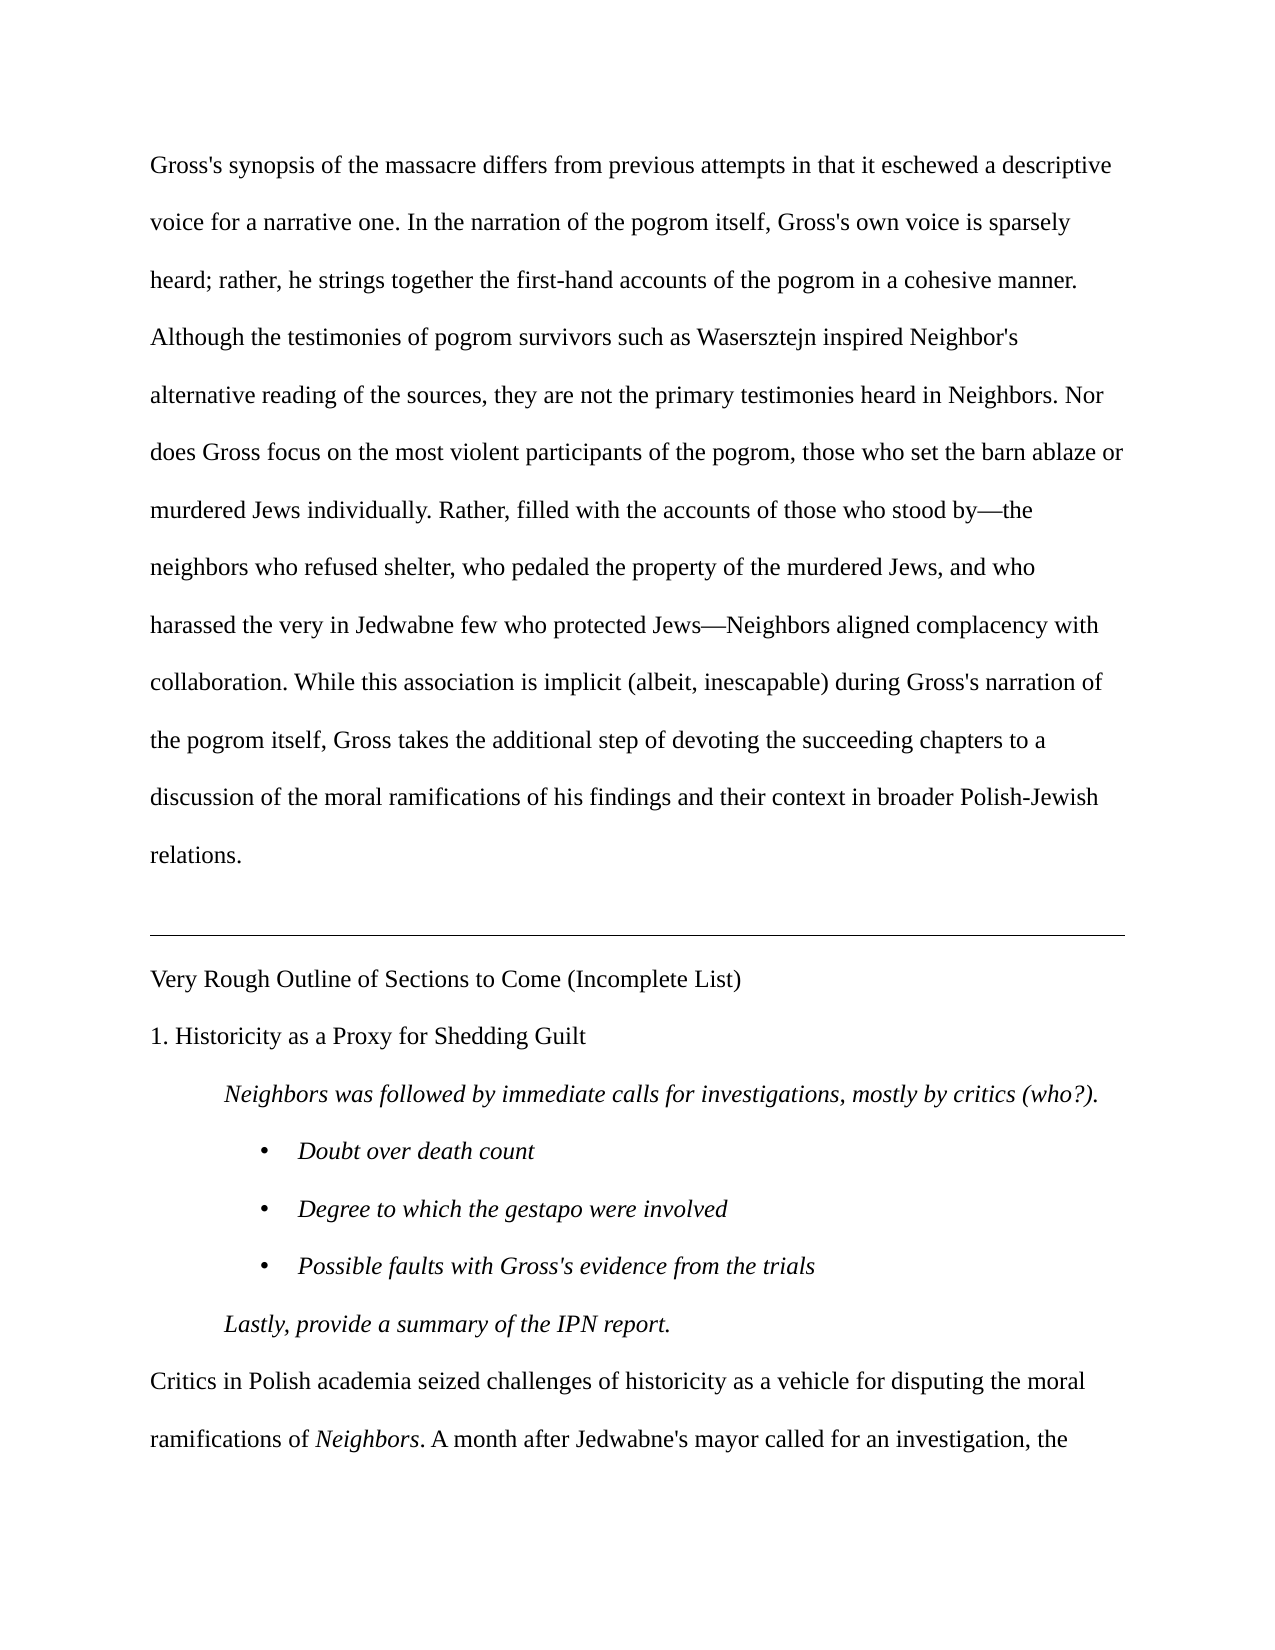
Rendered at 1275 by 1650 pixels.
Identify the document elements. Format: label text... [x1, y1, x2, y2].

text Lastly, provide a summary of the IPN report. [224, 1309, 1125, 1338]
text Neighbors was followed by immediate calls for investigations, mostly by critics (who?). [224, 1079, 1125, 1108]
list Doubt over death count [260, 1136, 1125, 1165]
list Possible faults with Gross's evidence from the trials [260, 1251, 1125, 1280]
text Gross's synopsis of the massacre differs from previous attempts in that it eschewed a descriptive voice for a narrative one. In the narration of the pogrom itself, Gross's own voice is sparsely heard; rather, he strings together the first-hand accounts of the pogrom in a cohesive manner. Although the testimonies of pogrom survivors such as Wasersztejn inspired Neighbor's alternative reading of the sources, they are not the primary testimonies heard in Neighbors. Nor does Gross focus on the most violent participants of the pogrom, those who set the barn ablaze or murdered Jews individually. Rather, filled with the accounts of those who stood by—the neighbors who refused shelter, who pedaled the property of the murdered Jews, and who harassed the very in Jedwabne few who protected Jews—Neighbors aligned complacency with collaboration. While this association is implicit (albeit, inescapable) during Gross's narration of the pogrom itself, Gross takes the additional step of devoting the succeeding chapters to a discussion of the moral ramifications of his findings and their context in broader Polish-Jewish relations. [150, 150, 1125, 869]
text 1. Historicity as a Proxy for Shedding Guilt [150, 1021, 1125, 1050]
list Degree to which the gestapo were involved [260, 1194, 1125, 1223]
text Critics in Polish academia seized challenges of historicity as a vehicle for disputing the moral ramifications of Neighbors. A month after Jedwabne's mayor called for an investigation, the [150, 1366, 1125, 1453]
text Very Rough Outline of Sections to Come (Incomplete List) [150, 964, 1125, 993]
